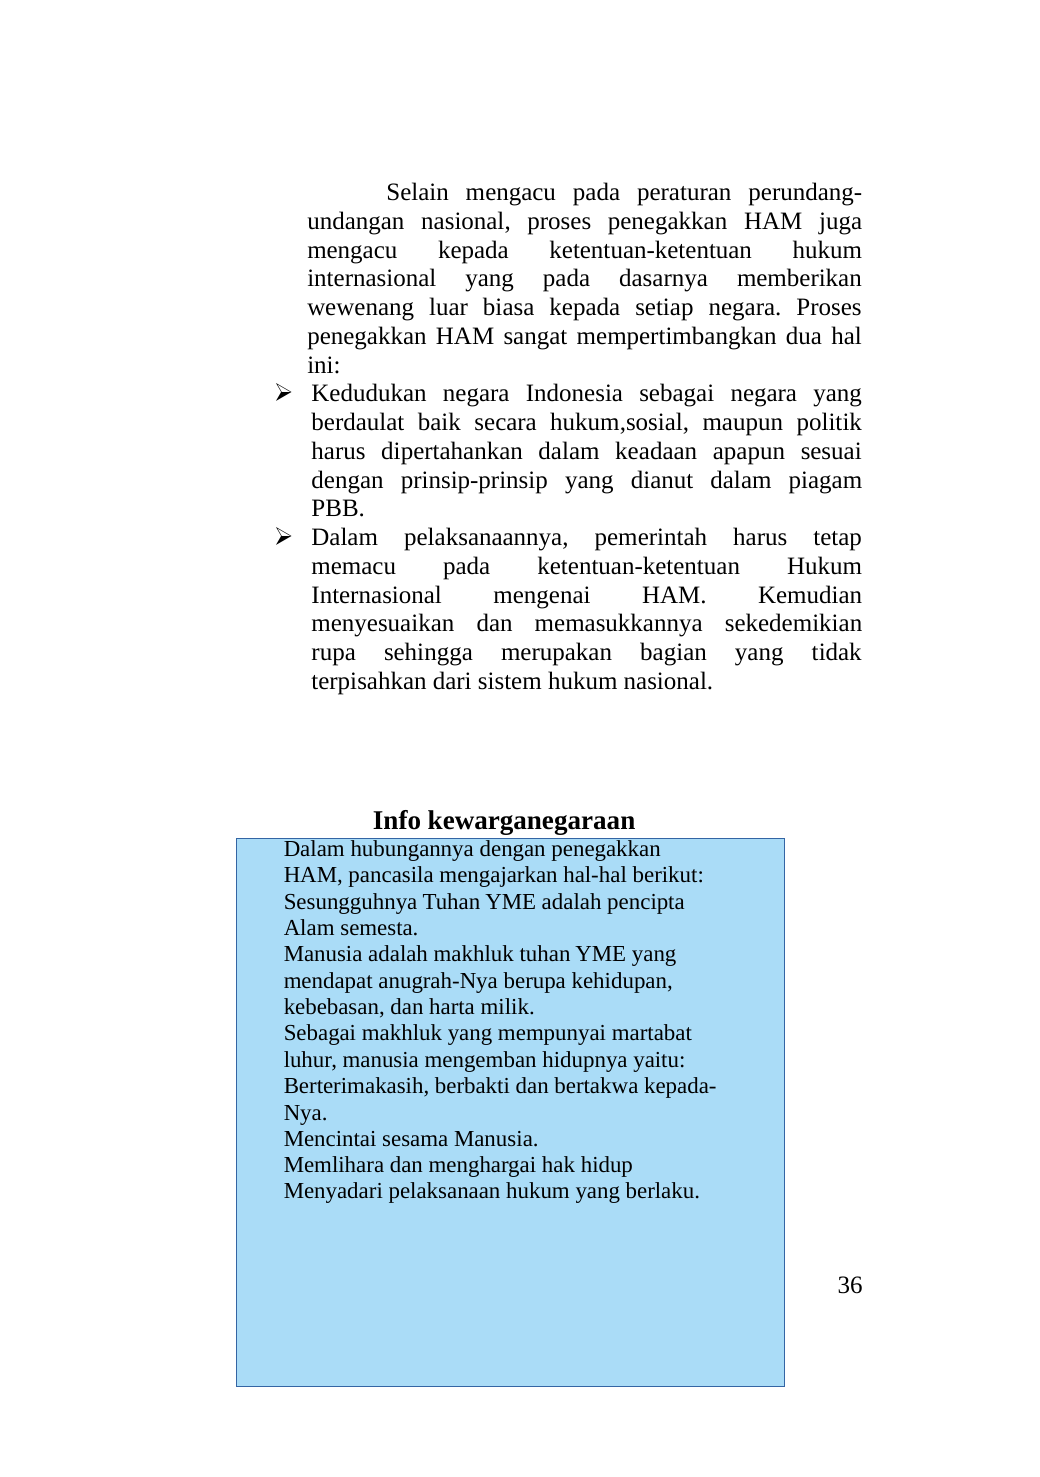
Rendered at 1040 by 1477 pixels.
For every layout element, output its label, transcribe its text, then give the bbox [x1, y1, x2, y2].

text Selain mengacu pada peraturan perundang-undangan nasional, proses penegakkan HAM juga mengacu kepada ketentuan-ketentuan hukum internasional yang pada dasarnya memberikan wewenang luar biasa kepada setiap negara. Proses penegakkan HAM sangat mempertimbangkan dua hal ini: [307, 177, 862, 378]
list Dalam pelaksanaannya, pemerintah harus tetap memacu pada ketentuan-ketentuan Hukum Internasional mengenai HAM. Kemudian menyesuaikan dan memasukkannya sekedemikian rupa sehingga merupakan bagian yang tidak terpisahkan dari sistem hukum nasional. [274, 522, 862, 695]
list Kedudukan negara Indonesia sebagai negara yang berdaulat baik secara hukum,sosial, maupun politik harus dipertahankan dalam keadaan apapun sesuai dengan prinsip-prinsip yang dianut dalam piagam PBB. [274, 378, 862, 522]
